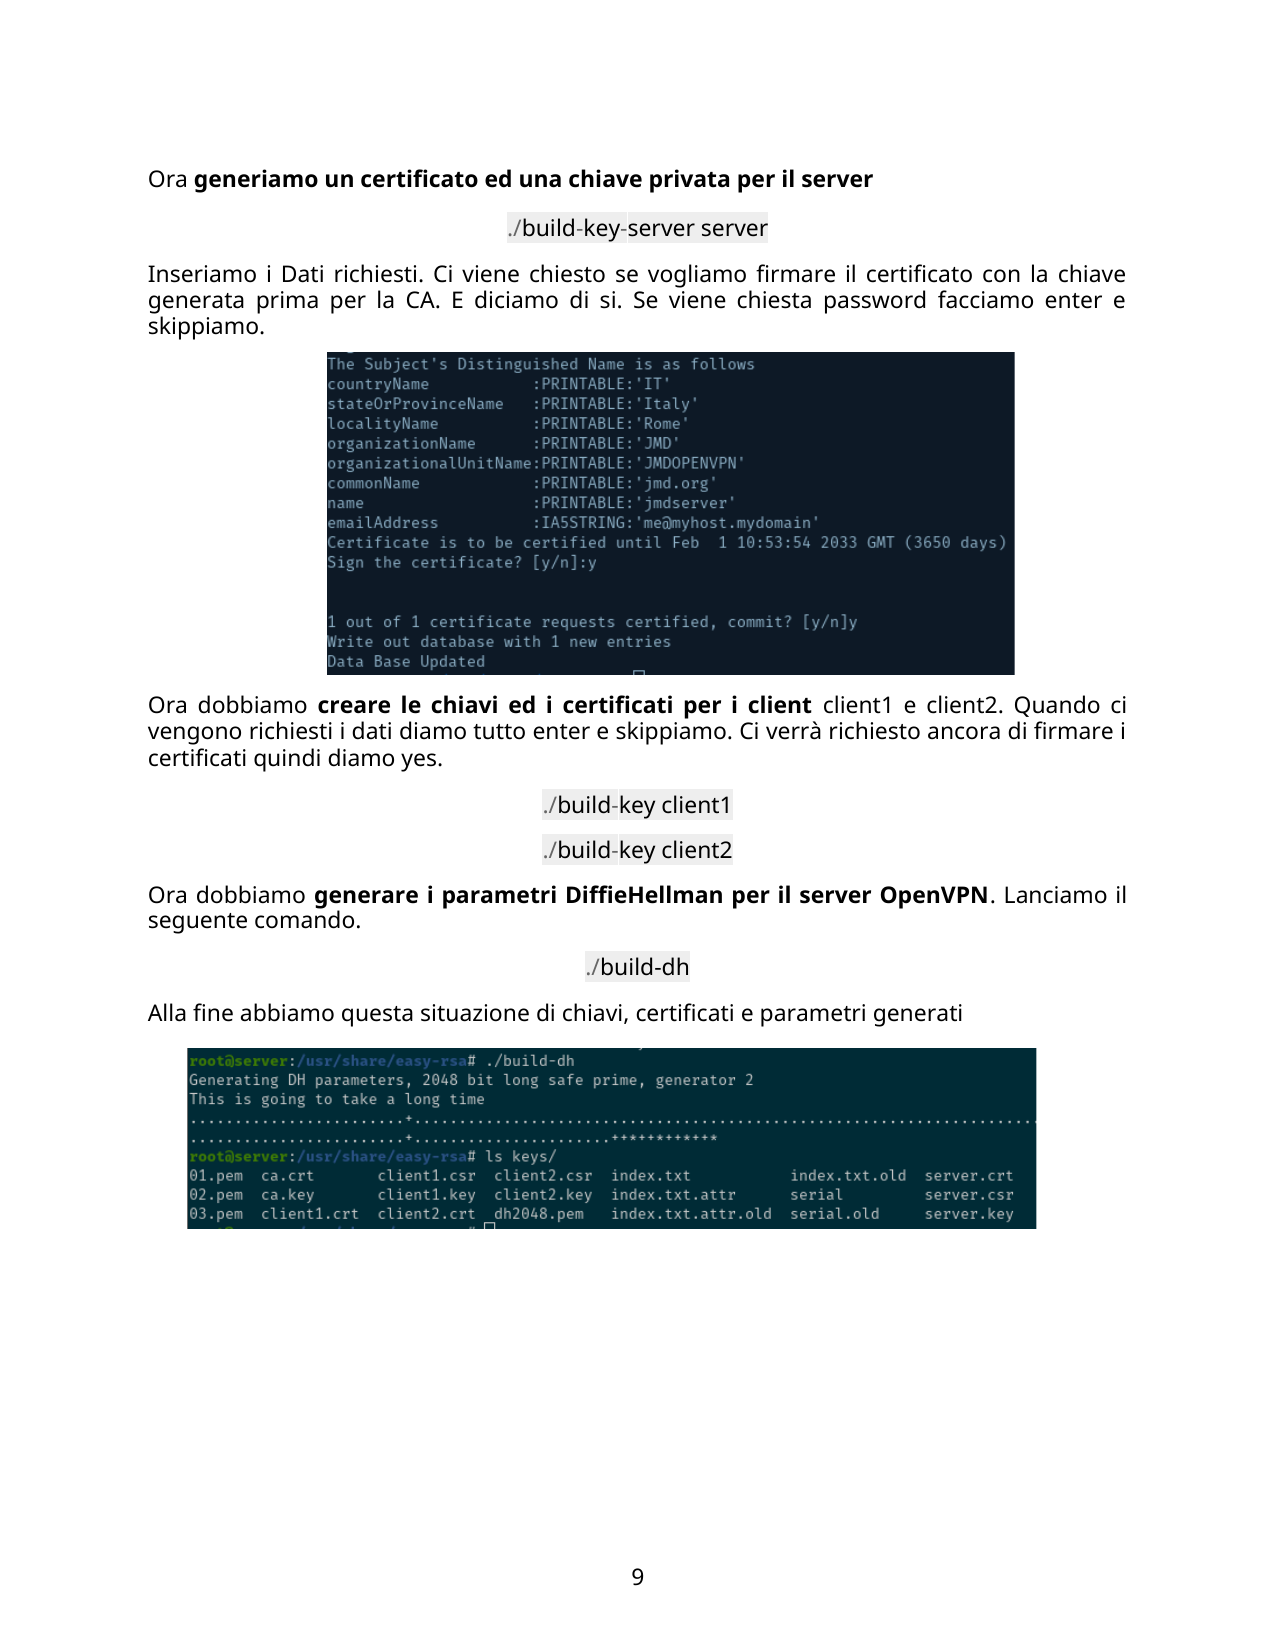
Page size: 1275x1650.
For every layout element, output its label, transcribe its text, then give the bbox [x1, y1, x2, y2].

picture [379, 1154, 385, 1161]
picture [632, 1208, 636, 1218]
picture [397, 1154, 403, 1161]
picture [415, 1192, 421, 1199]
picture [191, 1189, 197, 1199]
picture [962, 1173, 968, 1180]
picture [810, 1170, 815, 1180]
picture [361, 1093, 365, 1104]
picture [424, 1097, 430, 1104]
picture [469, 1074, 475, 1085]
picture [307, 1192, 312, 1200]
picture [630, 1170, 636, 1180]
picture [569, 1074, 573, 1084]
picture [316, 1078, 322, 1088]
picture [523, 1208, 528, 1218]
picture [218, 1211, 223, 1222]
picture [594, 1078, 599, 1088]
picture [572, 1211, 583, 1218]
picture [558, 1078, 564, 1085]
picture [506, 1074, 510, 1085]
picture [998, 1192, 1004, 1199]
picture [827, 1211, 833, 1218]
picture [361, 1154, 367, 1161]
picture [191, 1170, 197, 1180]
picture [325, 1078, 331, 1085]
picture [289, 1173, 295, 1180]
picture [191, 1059, 216, 1065]
picture [657, 1077, 663, 1088]
picture [191, 1154, 216, 1161]
picture [352, 1151, 358, 1161]
picture [235, 1173, 242, 1180]
picture [469, 1055, 475, 1065]
picture [702, 1192, 708, 1199]
picture [327, 352, 1015, 675]
picture [881, 1173, 887, 1180]
picture [415, 1097, 421, 1104]
picture [415, 1173, 421, 1180]
picture [639, 1173, 645, 1180]
picture [298, 1211, 304, 1218]
picture [585, 1192, 590, 1200]
picture [433, 1096, 439, 1107]
picture [729, 1078, 735, 1085]
picture [192, 1079, 201, 1085]
picture [271, 1077, 278, 1088]
picture [496, 1208, 501, 1218]
picture [344, 1095, 349, 1104]
picture [460, 1192, 466, 1199]
picture [406, 1093, 411, 1104]
picture [558, 1055, 564, 1065]
picture [424, 1154, 429, 1164]
text ./build-dh [148, 954, 1127, 981]
picture [621, 1211, 627, 1218]
picture [388, 1097, 394, 1104]
picture [505, 1055, 510, 1065]
text ./build-key client2 [148, 837, 1127, 864]
picture [540, 1055, 546, 1065]
picture [926, 1192, 932, 1199]
picture [567, 1189, 573, 1199]
picture [200, 1093, 206, 1104]
picture [451, 1189, 456, 1199]
picture [298, 1192, 304, 1199]
text Alla fine abbiamo questa situazione di chiavi, certificati e parametri generati [148, 1000, 1127, 1026]
picture [217, 1056, 223, 1065]
picture [226, 1055, 251, 1068]
picture [576, 1192, 582, 1199]
picture [621, 1192, 627, 1199]
picture [352, 1210, 357, 1218]
picture [729, 1211, 735, 1218]
picture [307, 1154, 313, 1161]
picture [218, 1173, 223, 1183]
picture [235, 1211, 242, 1218]
picture [289, 1189, 295, 1199]
picture [352, 1097, 358, 1104]
picture [280, 1059, 287, 1065]
picture [298, 1096, 305, 1104]
picture [191, 1208, 197, 1218]
picture [424, 1059, 429, 1067]
picture [406, 1173, 412, 1180]
picture [567, 1173, 573, 1180]
picture [280, 1154, 287, 1161]
picture [532, 1077, 538, 1088]
picture [620, 1078, 632, 1084]
picture [926, 1211, 932, 1218]
picture [289, 1097, 295, 1104]
picture [415, 1211, 421, 1218]
picture [693, 1078, 699, 1085]
picture [666, 1210, 671, 1218]
picture [217, 1152, 223, 1161]
text Inseriamo i Dati richiesti. Ci viene chiesto se vogliamo firmare il certificato con la chiave generata prima per la CA. E diciamo di si. Se viene chiesta password facciamo enter e skippiamo. [148, 262, 1127, 341]
picture [818, 1173, 824, 1180]
picture [433, 1074, 439, 1085]
picture [218, 1192, 223, 1203]
picture [540, 1208, 546, 1218]
picture [226, 1151, 251, 1163]
picture [254, 1059, 278, 1065]
picture [406, 1154, 412, 1161]
picture [469, 1151, 474, 1161]
text Ora dobbiamo creare le chiavi ed i certificati per i client client1 e client2. Quando ci vengono richiesti i dati diamo tutto enter e skippiamo. Ci verrà richiesto ancora di firmare i certificati quindi diamo yes. [148, 360, 1127, 773]
picture [702, 1078, 708, 1085]
picture [442, 1154, 448, 1161]
picture [935, 1173, 941, 1180]
picture [675, 1192, 681, 1199]
text ./build-key-server server [148, 212, 1127, 243]
picture [308, 1209, 313, 1218]
picture [505, 1208, 510, 1218]
picture [325, 1097, 331, 1104]
picture [630, 1189, 636, 1199]
picture [235, 1192, 242, 1199]
picture [872, 1208, 878, 1218]
picture [343, 1078, 363, 1085]
picture [405, 1059, 412, 1065]
picture [468, 1097, 483, 1104]
picture [989, 1208, 994, 1218]
picture [514, 1151, 519, 1161]
picture [352, 1056, 358, 1065]
picture [334, 1211, 340, 1218]
picture [864, 1171, 869, 1180]
picture [263, 1096, 269, 1107]
picture [765, 1208, 770, 1218]
text Ora generiamo un certificato ed una chiave privata per il server [148, 166, 1127, 193]
picture [451, 1074, 457, 1085]
picture [971, 1211, 977, 1218]
picture [190, 1093, 197, 1104]
picture [289, 1074, 295, 1085]
picture [397, 1078, 403, 1085]
picture [899, 1170, 905, 1180]
text ./build-key client1 [148, 792, 1127, 818]
picture [295, 1074, 300, 1084]
picture [460, 1211, 466, 1218]
picture [254, 1154, 278, 1161]
text Ora dobbiamo generare i parametri DiffieHellman per il server OpenVPN. Lanciamo il seguente comando. [148, 882, 1127, 936]
picture [558, 1211, 564, 1221]
picture [271, 1097, 277, 1104]
